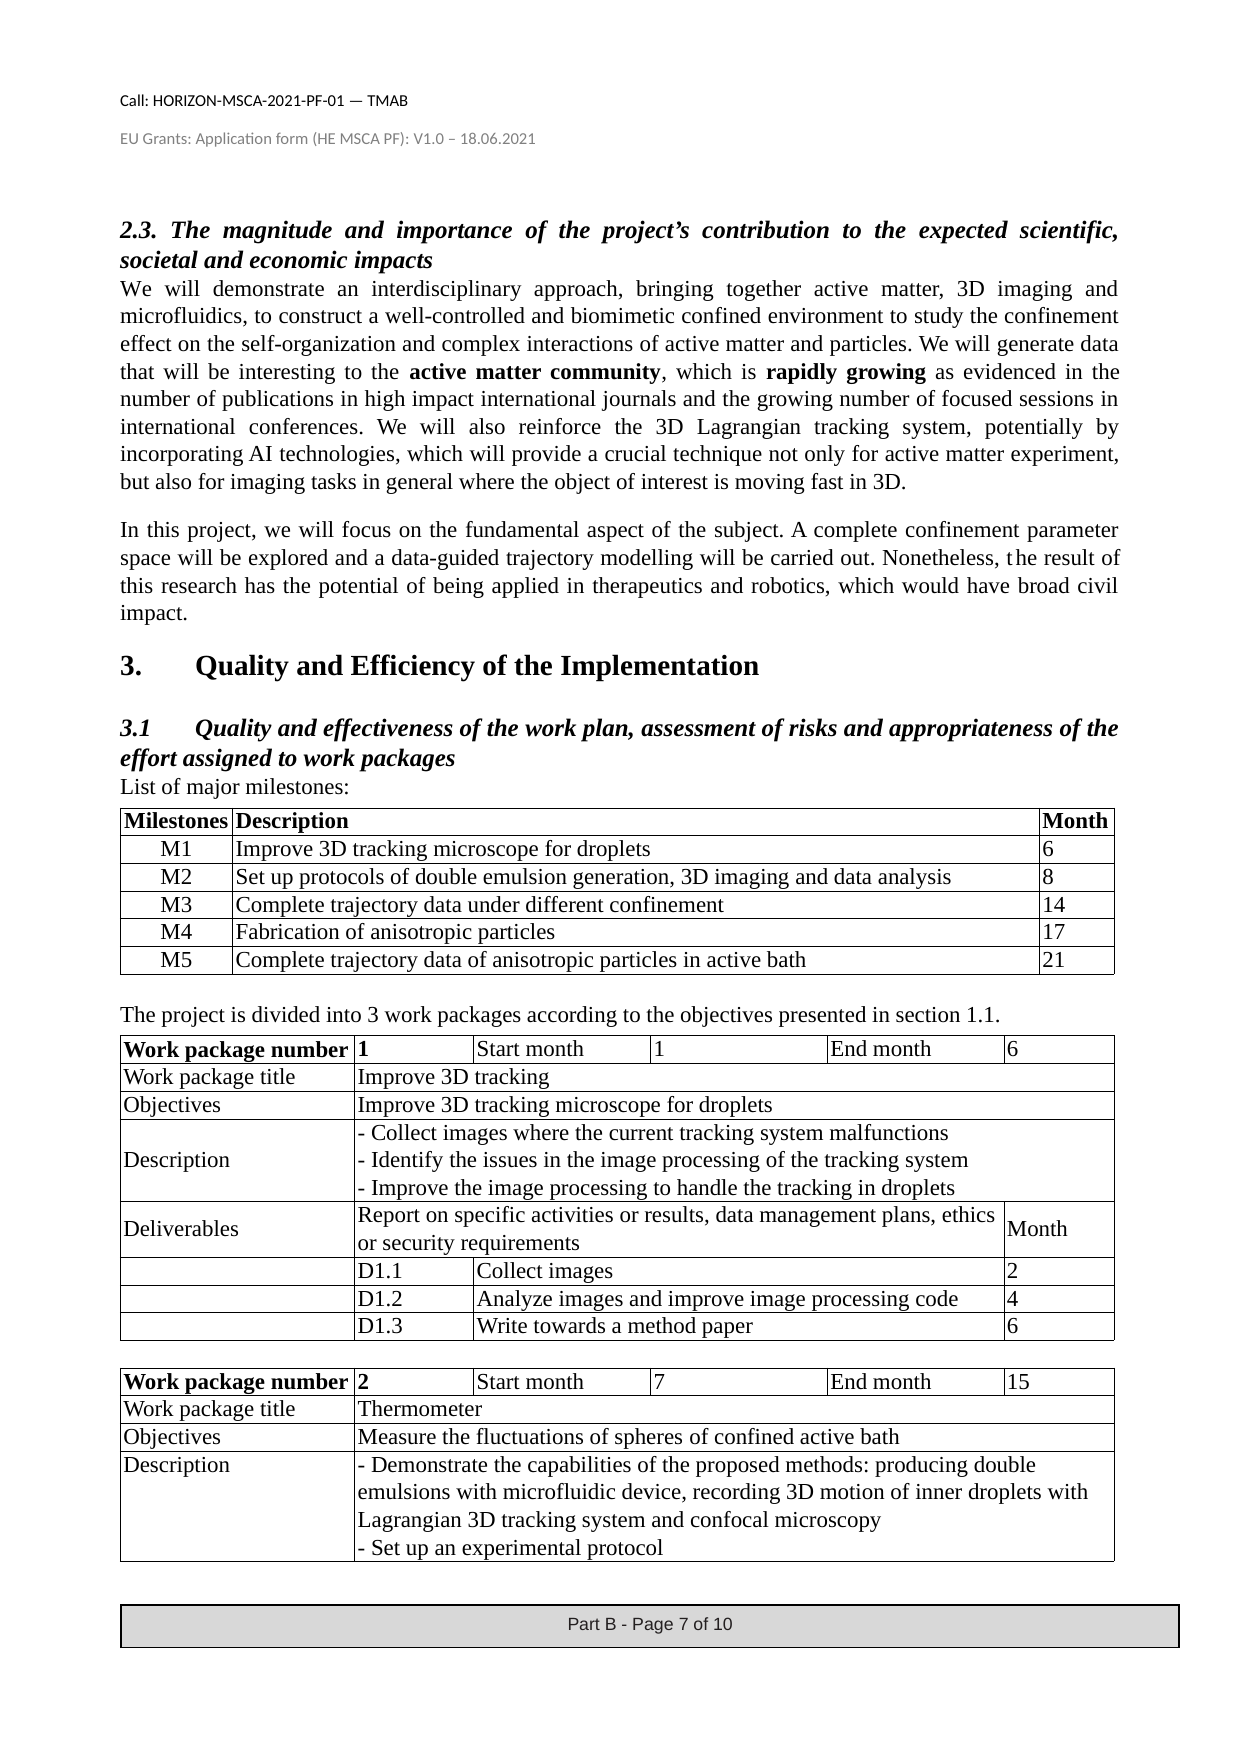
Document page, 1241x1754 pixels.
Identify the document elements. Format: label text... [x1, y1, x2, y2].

table_cell Set up protocols of double emulsion generation, 3D imaging and data analysis [233, 864, 1039, 891]
table_cell M5 [121, 947, 232, 974]
table_cell 6 [1040, 836, 1114, 863]
table_cell Work package title [121, 1396, 354, 1423]
table_cell - Collect images where the current tracking system malfunctions - Identify the issues in the image processing of the tracking system - Improve the image processing to handle the tracking in droplets [355, 1120, 1114, 1201]
table_cell Objectives [121, 1092, 354, 1118]
table_cell Objectives [121, 1424, 354, 1451]
table_cell Write towards a method paper [474, 1313, 1004, 1340]
table_cell D1.3 [355, 1313, 473, 1340]
table_header 1 [651, 1036, 827, 1063]
table_cell Month [1005, 1202, 1114, 1257]
table_header Start month [474, 1036, 650, 1063]
table_cell Description [121, 1120, 354, 1201]
table_header End month [828, 1369, 1004, 1395]
table_header Description [233, 809, 1039, 835]
text List of major milestones: [120, 773, 1121, 800]
table_cell 6 [1005, 1313, 1114, 1340]
table_cell Collect images [474, 1258, 1004, 1284]
table_cell Fabrication of anisotropic particles [233, 919, 1039, 946]
table_header 6 [1005, 1036, 1114, 1063]
table_header End month [828, 1036, 1004, 1063]
table_cell D1.2 [355, 1286, 473, 1312]
table_cell M4 [121, 919, 232, 946]
table_cell Improve 3D tracking microscope for droplets [233, 836, 1039, 863]
table_cell [121, 1258, 354, 1284]
table_header Start month [474, 1369, 650, 1395]
table_cell Improve 3D tracking microscope for droplets [355, 1092, 1114, 1118]
table_cell M2 [121, 864, 232, 891]
table_header 7 [651, 1369, 827, 1395]
table_header Milestones [121, 809, 232, 835]
table_cell D1.1 [355, 1258, 473, 1284]
text 3. Quality and Efficiency of the Implementation [120, 648, 1121, 681]
table_cell Improve 3D tracking [355, 1064, 1114, 1091]
table_cell 4 [1005, 1286, 1114, 1312]
table_cell 2 [1005, 1258, 1114, 1284]
table_cell 8 [1040, 864, 1114, 891]
table_cell [121, 1313, 354, 1340]
table_header 15 [1005, 1369, 1114, 1395]
table_cell Description [121, 1452, 354, 1561]
table_cell Complete trajectory data under different confinement [233, 892, 1039, 918]
table_cell - Demonstrate the capabilities of the proposed methods: producing double emulsions with microfluidic device, recording 3D motion of inner droplets with Lagrangian 3D tracking system and confocal microscopy - Set up an experimental protocol [355, 1452, 1114, 1561]
table_cell Report on specific activities or results, data management plans, ethics or security requirements [355, 1202, 1004, 1257]
text We will demonstrate an interdisciplinary approach, bringing together active matter, 3D imaging and microfluidics, to construct a well-controlled and biomimetic confined environment to study the confinement effect on the self-organization and complex interactions of active matter and particles. We will generate data that will be interesting to the active matter community, which is rapidly growing as evidenced in the number of publications in high impact international journals and the growing number of focused sessions in international conferences. We will also reinforce the 3D Lagrangian tracking system, potentially by incorporating AI technologies, which will provide a crucial technique not only for active matter experiment, but also for imaging tasks in general where the object of interest is moving fast in 3D. [120, 275, 1121, 494]
table_cell Analyze images and improve image processing code [474, 1286, 1004, 1312]
table_header Month [1040, 809, 1114, 835]
table_cell Deliverables [121, 1202, 354, 1257]
table_cell Work package title [121, 1064, 354, 1091]
table_header Work package number [121, 1369, 354, 1395]
table_cell M3 [121, 892, 232, 918]
text 3.1 Quality and effectiveness of the work plan, assessment of risks and appropriateness of the effort assigned to work packages [120, 713, 1121, 772]
text 2.3. The magnitude and importance of the project’s contribution to the expected scientific, societal and economic impacts [120, 215, 1121, 273]
table_cell 14 [1040, 892, 1114, 918]
table_cell [121, 1286, 354, 1312]
text In this project, we will focus on the fundamental aspect of the subject. A complete confinement parameter space will be explored and a data-guided trajectory modelling will be carried out. Nonetheless, the result of this research has the potential of being applied in therapeutics and robotics, which would have broad civil impact. [120, 517, 1121, 626]
table_cell Complete trajectory data of anisotropic particles in active bath [233, 947, 1039, 974]
text The project is divided into 3 work packages according to the objectives presented in section 1.1. [120, 1001, 1121, 1028]
table_cell 17 [1040, 919, 1114, 946]
table_header 1 [355, 1036, 473, 1063]
table_header 2 [355, 1369, 473, 1395]
table_cell M1 [121, 836, 232, 863]
table_header Work package number [121, 1036, 354, 1063]
table_cell 21 [1040, 947, 1114, 974]
table_cell Measure the fluctuations of spheres of confined active bath [355, 1424, 1114, 1451]
table_cell Thermometer [355, 1396, 1114, 1423]
